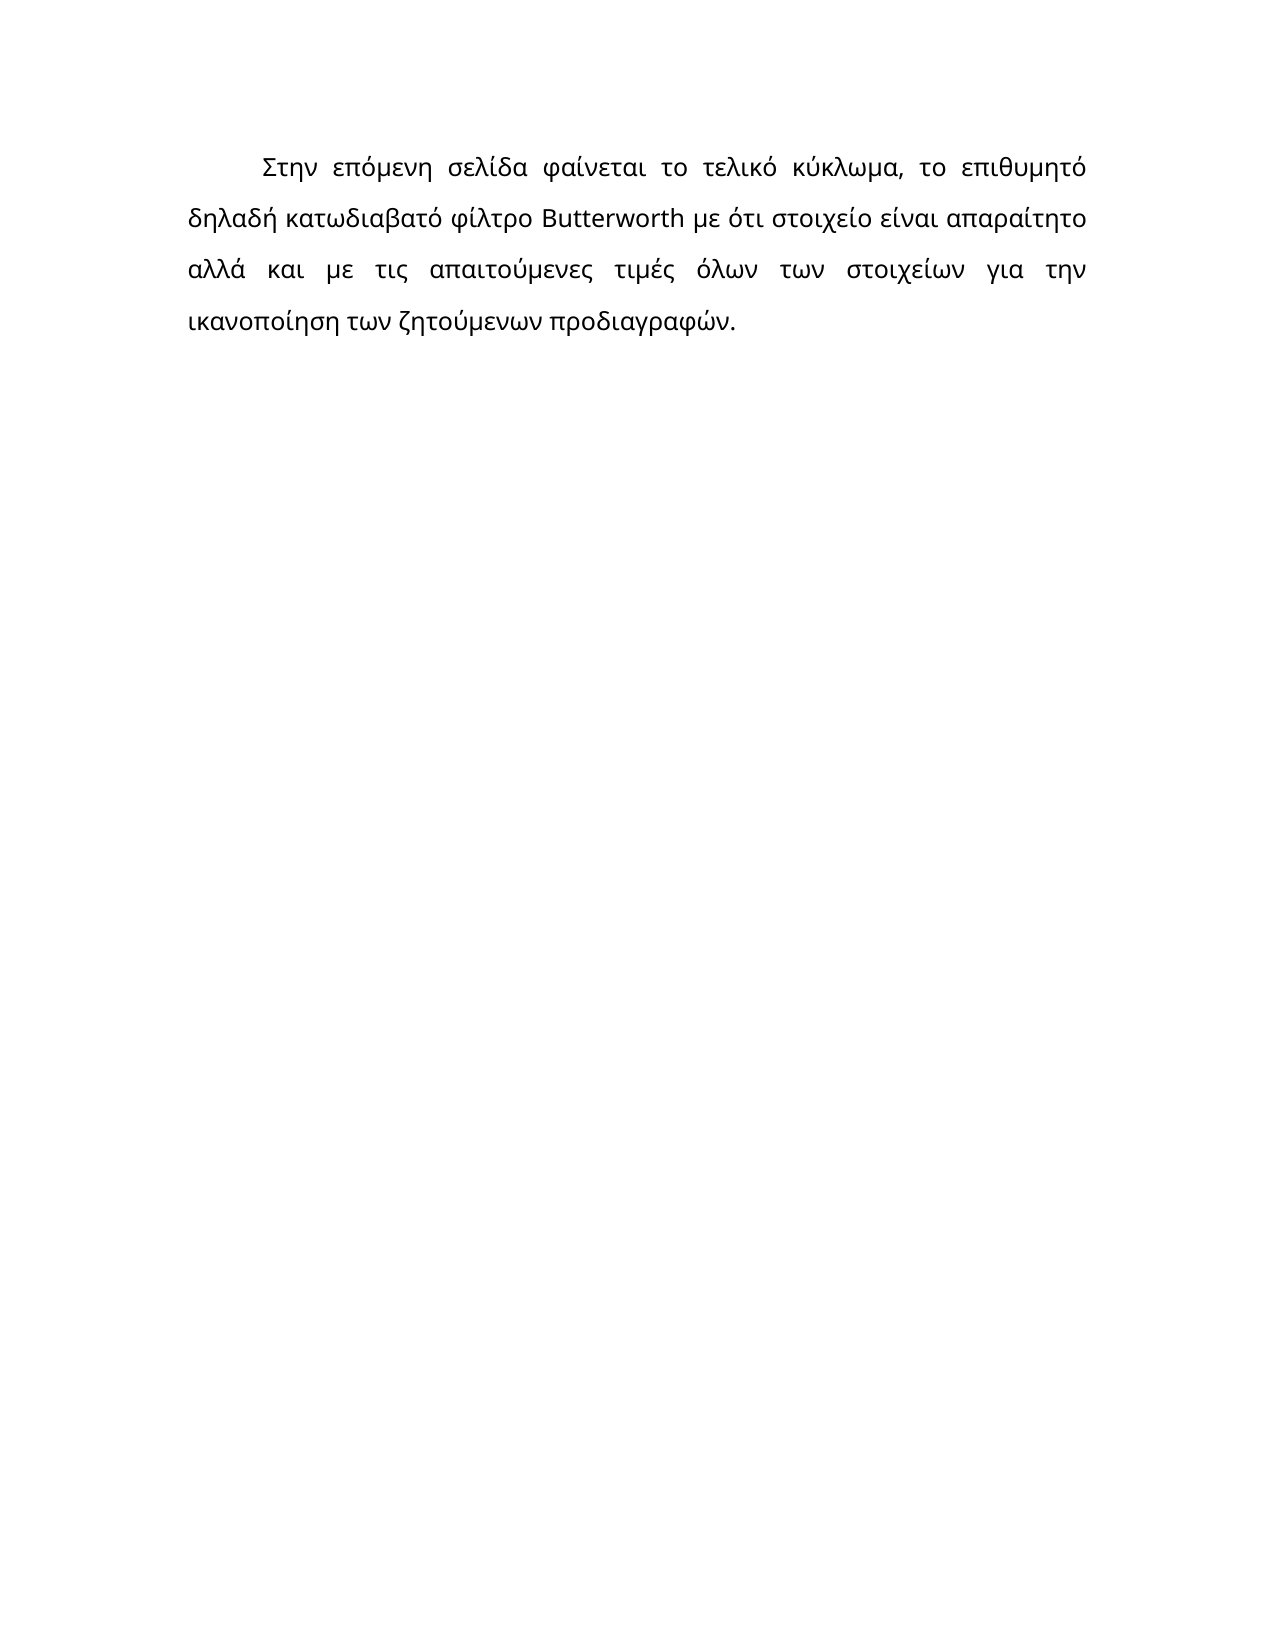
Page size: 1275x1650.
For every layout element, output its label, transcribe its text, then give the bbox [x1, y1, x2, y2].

text Στην επόμενη σελίδα φαίνεται το τελικό κύκλωμα, το επιθυμητό δηλαδή κατωδιαβατό φίλτρο Butterworth με ότι στοιχείο είναι απαραίτητο αλλά και με τις απαιτούμενες τιμές όλων των στοιχείων για την ικανοποίηση των ζητούμενων προδιαγραφών. [187, 150, 1087, 337]
